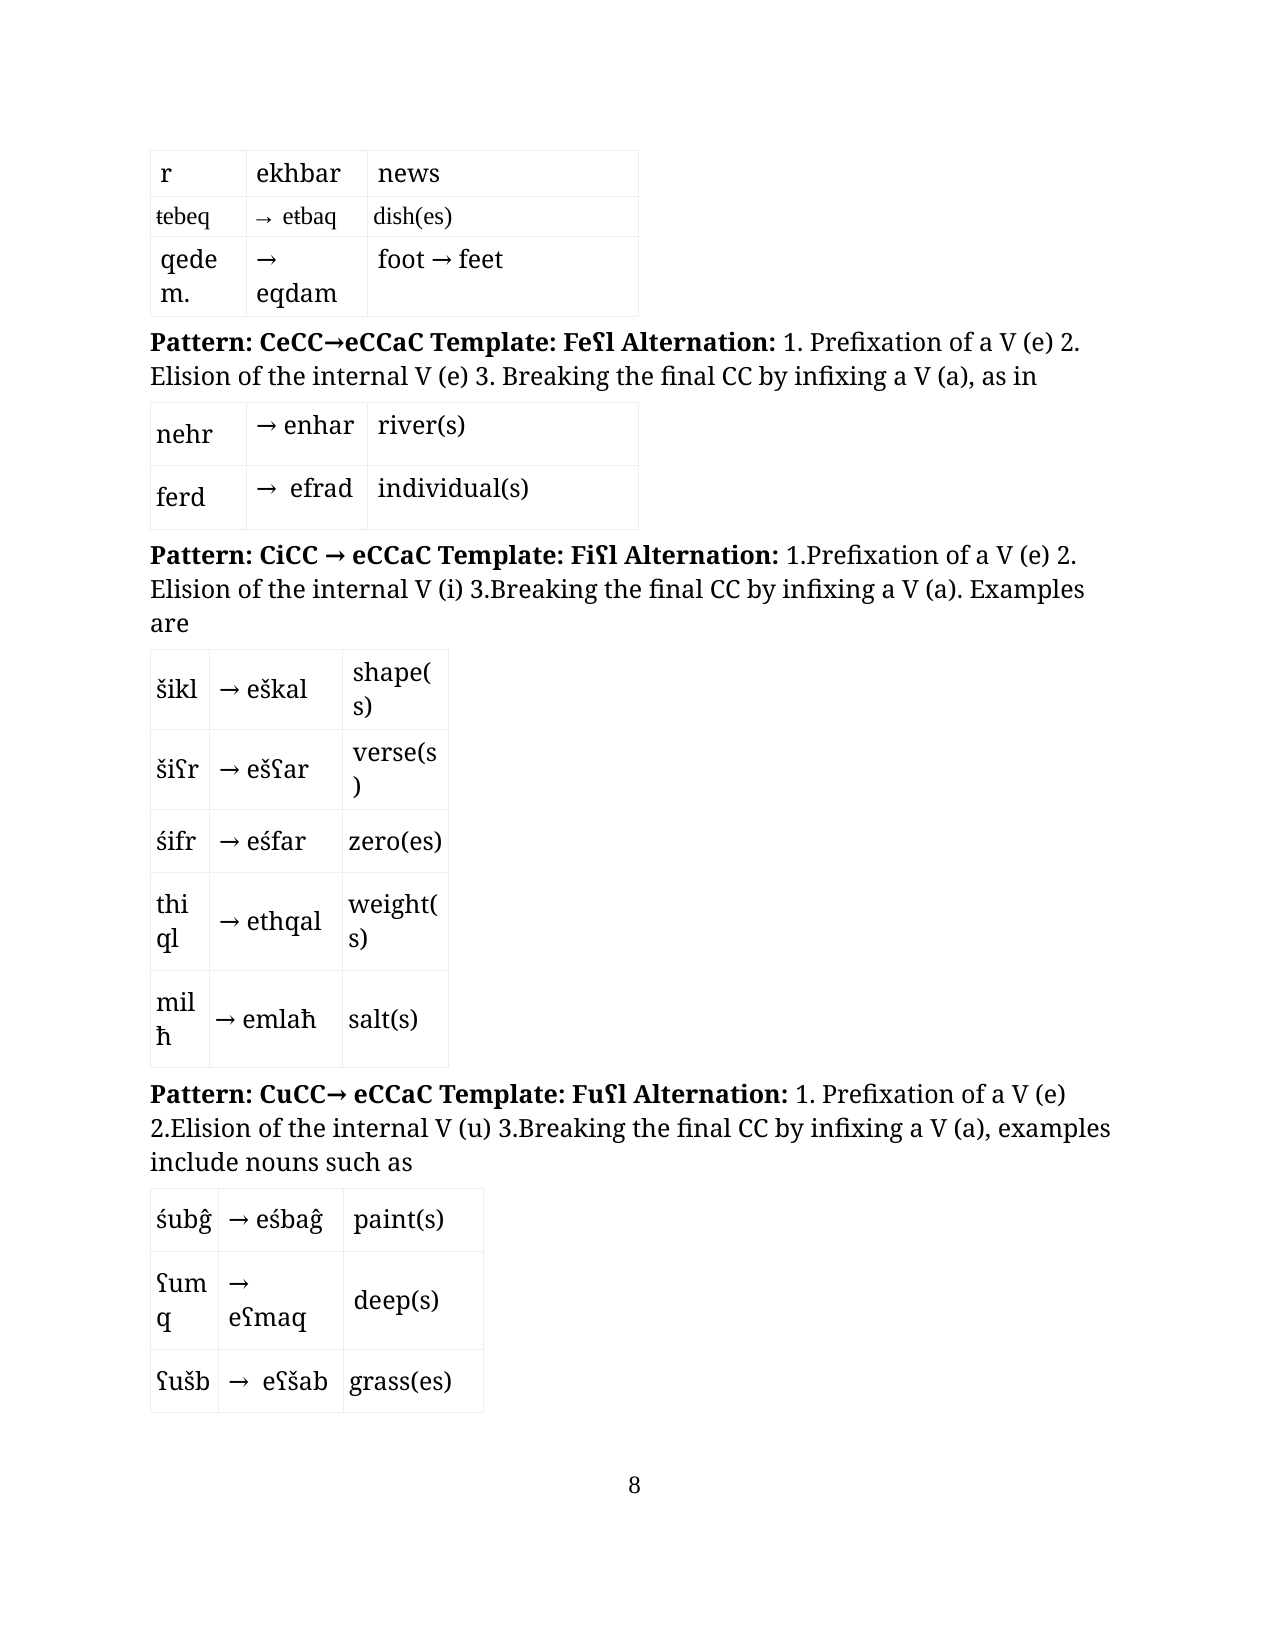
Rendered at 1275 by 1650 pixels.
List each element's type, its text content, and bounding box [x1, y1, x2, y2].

table_cell → eśfar [210, 810, 342, 872]
table_cell deep(s) [344, 1252, 483, 1348]
table_cell ferd [151, 466, 246, 529]
table_header nehr [151, 403, 246, 465]
table_cell grass(es) [344, 1350, 483, 1412]
table_cell ŧebeq [151, 197, 246, 236]
table_cell → eʕšab [219, 1350, 343, 1412]
table_header → enhar [247, 403, 367, 465]
table_header šikl [151, 650, 209, 729]
table_cell šiʕr [151, 730, 209, 808]
table_header → eśbaĝ [219, 1189, 343, 1251]
table_cell → eʕmaq [219, 1252, 343, 1348]
text Pattern: CiCC → eCCaC Template: Fiʕl Alternation: 1.Prefixation of a V (e) 2. Elision of the internal V (i) 3.Breaking the final CC by infixing a V (a). Examples are [150, 538, 1125, 640]
table_cell → efrad [247, 466, 367, 529]
table_cell ʕumq [151, 1252, 218, 1348]
table_cell milħ [151, 971, 209, 1067]
table_header paint(s) [344, 1189, 483, 1251]
text Pattern: CuCC→ eCCaC Template: Fuʕl Alternation: 1. Prefixation of a V (e) 2.Elision of the internal V (u) 3.Breaking the final CC by infixing a V (a), examples include nouns such as [150, 1076, 1125, 1178]
table_cell foot → feet [368, 237, 638, 316]
table_cell r [151, 151, 246, 196]
text Pattern: CeCC→eCCaC Template: Feʕl Alternation: 1. Prefixation of a V (e) 2. Elision of the internal V (e) 3. Breaking the final CC by infixing a V (a), as in [150, 325, 1125, 393]
table_cell zero(es) [343, 810, 448, 872]
table_cell śifr [151, 810, 209, 872]
table_cell thiql [151, 873, 209, 969]
table_cell → ethqal [210, 873, 342, 969]
table_cell salt(s) [343, 971, 448, 1067]
table_cell individual(s) [368, 466, 638, 529]
table_cell dish(es) [368, 197, 638, 236]
table_cell ekhbar [247, 151, 367, 196]
table_cell → emlaħ [210, 971, 342, 1067]
table_cell news [368, 151, 638, 196]
table_cell → eqdam [247, 237, 367, 316]
table_cell ʕušb [151, 1350, 218, 1412]
table_cell verse(s) [343, 730, 448, 808]
table_header shape(s) [343, 650, 448, 729]
table_cell weight(s) [343, 873, 448, 969]
table_cell → eŧbaq [247, 197, 367, 236]
table_cell → ešʕar [210, 730, 342, 808]
table_cell qedem. [151, 237, 246, 316]
table_header → eškal [210, 650, 342, 729]
table_header śubĝ [151, 1189, 218, 1251]
table_header river(s) [368, 403, 638, 465]
